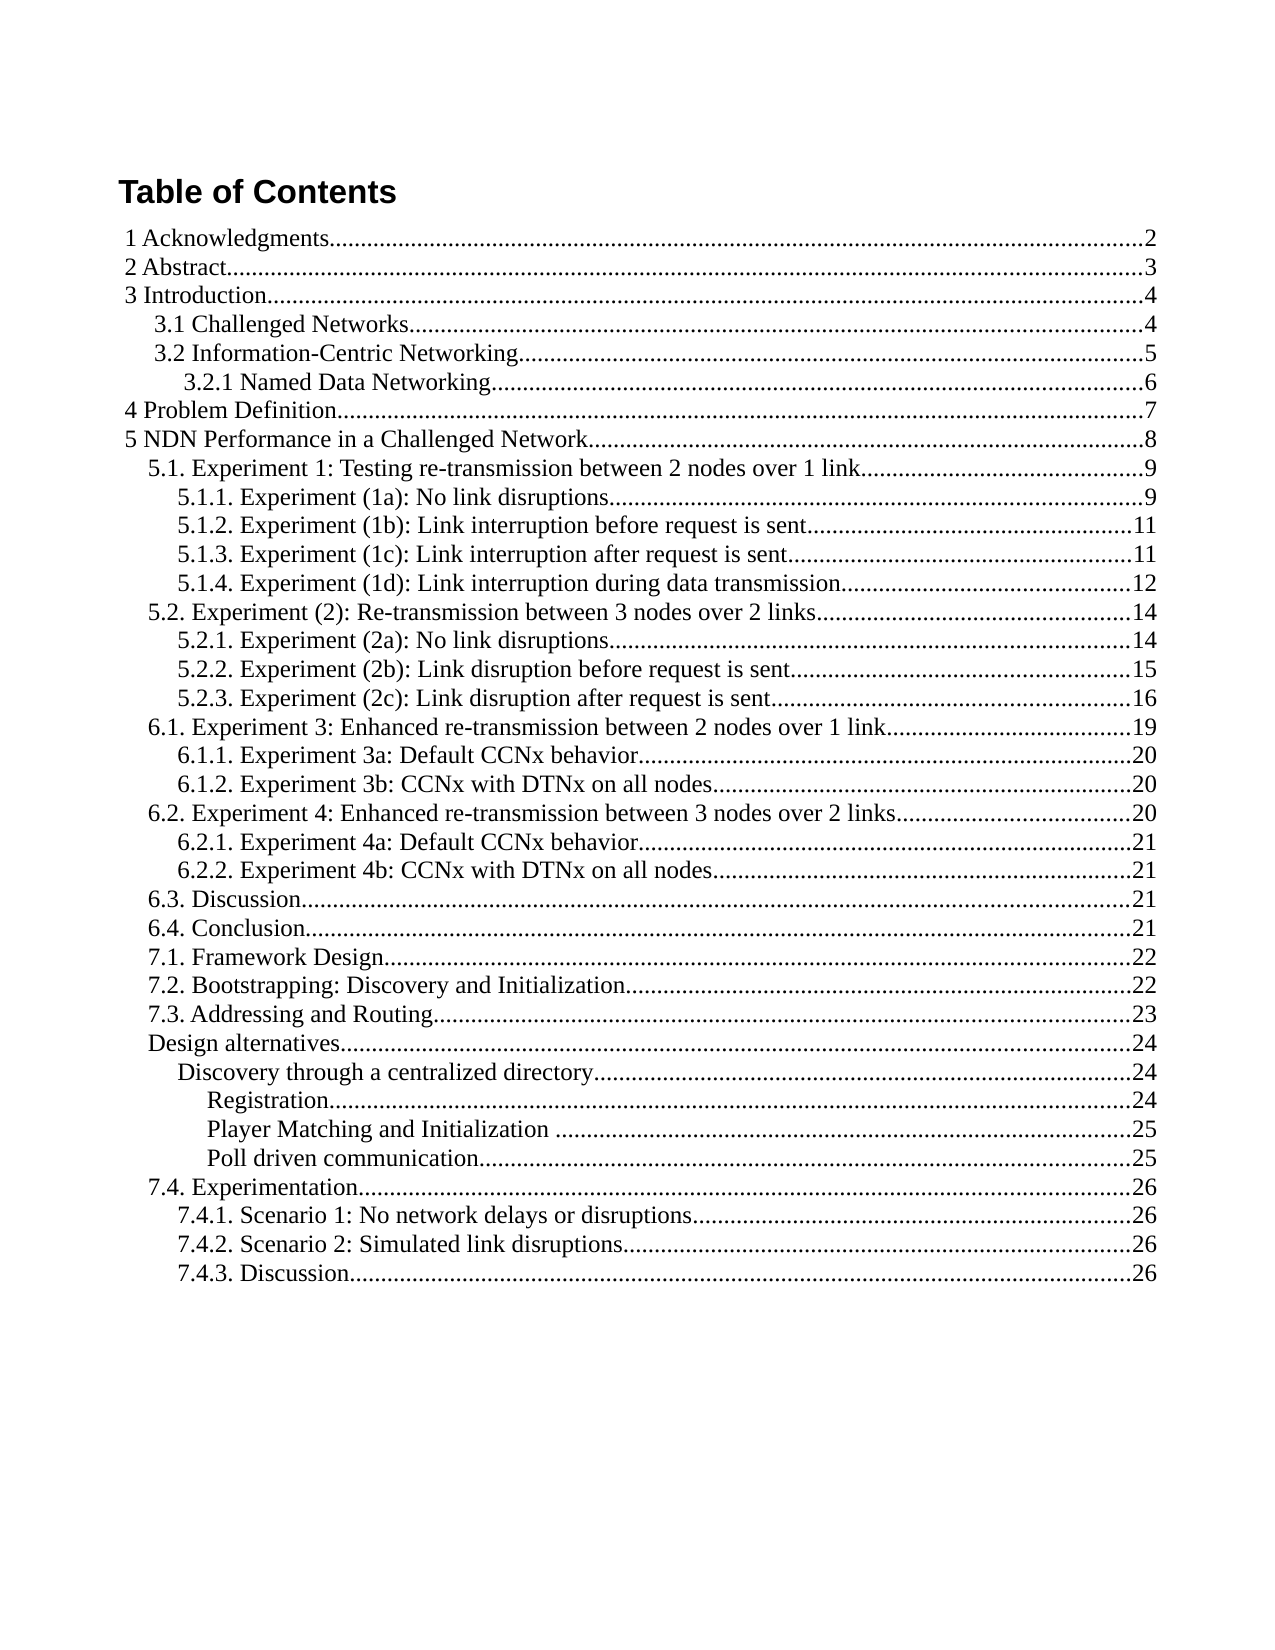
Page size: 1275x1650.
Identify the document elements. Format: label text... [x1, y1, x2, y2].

text 5 NDN Performance in a Challenged Network 8 [118, 424, 1157, 453]
text Registration 24 [207, 1085, 1157, 1114]
text Design alternatives 24 [148, 1028, 1157, 1057]
text 7.4. Experimentation 26 [148, 1172, 1157, 1200]
text 5.1.3. Experiment (1c): Link interruption after request is sent 11 [177, 539, 1157, 568]
text 2 Abstract 3 [118, 252, 1157, 280]
text 3 Introduction 4 [118, 280, 1157, 309]
text 3.2.1 Named Data Networking 6 [177, 367, 1157, 395]
text 6.1.2. Experiment 3b: CCNx with DTNx on all nodes 20 [177, 769, 1157, 798]
text 6.3. Discussion 21 [148, 884, 1157, 913]
text 6.1. Experiment 3: Enhanced re-transmission between 2 nodes over 1 link 19 [148, 712, 1157, 740]
text 6.4. Conclusion 21 [148, 913, 1157, 942]
text 7.4.2. Scenario 2: Simulated link disruptions 26 [177, 1229, 1157, 1258]
text Poll driven communication 25 [207, 1143, 1157, 1172]
text 3.2 Information-Centric Networking 5 [148, 338, 1157, 367]
text 3.1 Challenged Networks 4 [148, 309, 1157, 338]
text 4 Problem Definition 7 [118, 395, 1157, 424]
text 5.2.3. Experiment (2c): Link disruption after request is sent 16 [177, 683, 1157, 712]
text 5.1.1. Experiment (1a): No link disruptions 9 [177, 482, 1157, 510]
text Player Matching and Initialization 25 [207, 1114, 1157, 1143]
text 6.1.1. Experiment 3a: Default CCNx behavior 20 [177, 740, 1157, 769]
text 5.1.4. Experiment (1d): Link interruption during data transmission 12 [177, 568, 1157, 597]
text 6.2. Experiment 4: Enhanced re-transmission between 3 nodes over 2 links 20 [148, 798, 1157, 827]
subtitle Table of Contents [118, 172, 1157, 210]
text 5.2. Experiment (2): Re-transmission between 3 nodes over 2 links 14 [148, 597, 1157, 625]
text 5.2.1. Experiment (2a): No link disruptions 14 [177, 625, 1157, 654]
text 6.2.1. Experiment 4a: Default CCNx behavior 21 [177, 827, 1157, 855]
text 5.1.2. Experiment (1b): Link interruption before request is sent 11 [177, 510, 1157, 539]
text 7.2. Bootstrapping: Discovery and Initialization 22 [148, 970, 1157, 999]
text Discovery through a centralized directory 24 [177, 1057, 1157, 1085]
text 5.1. Experiment 1: Testing re-transmission between 2 nodes over 1 link 9 [148, 453, 1157, 482]
text 7.4.3. Discussion 26 [177, 1258, 1157, 1287]
text 7.3. Addressing and Routing 23 [148, 999, 1157, 1028]
text 7.1. Framework Design 22 [148, 942, 1157, 970]
text 5.2.2. Experiment (2b): Link disruption before request is sent 15 [177, 654, 1157, 683]
text 7.4.1. Scenario 1: No network delays or disruptions 26 [177, 1200, 1157, 1229]
text 6.2.2. Experiment 4b: CCNx with DTNx on all nodes 21 [177, 855, 1157, 884]
text 1 Acknowledgments 2 [118, 223, 1157, 252]
